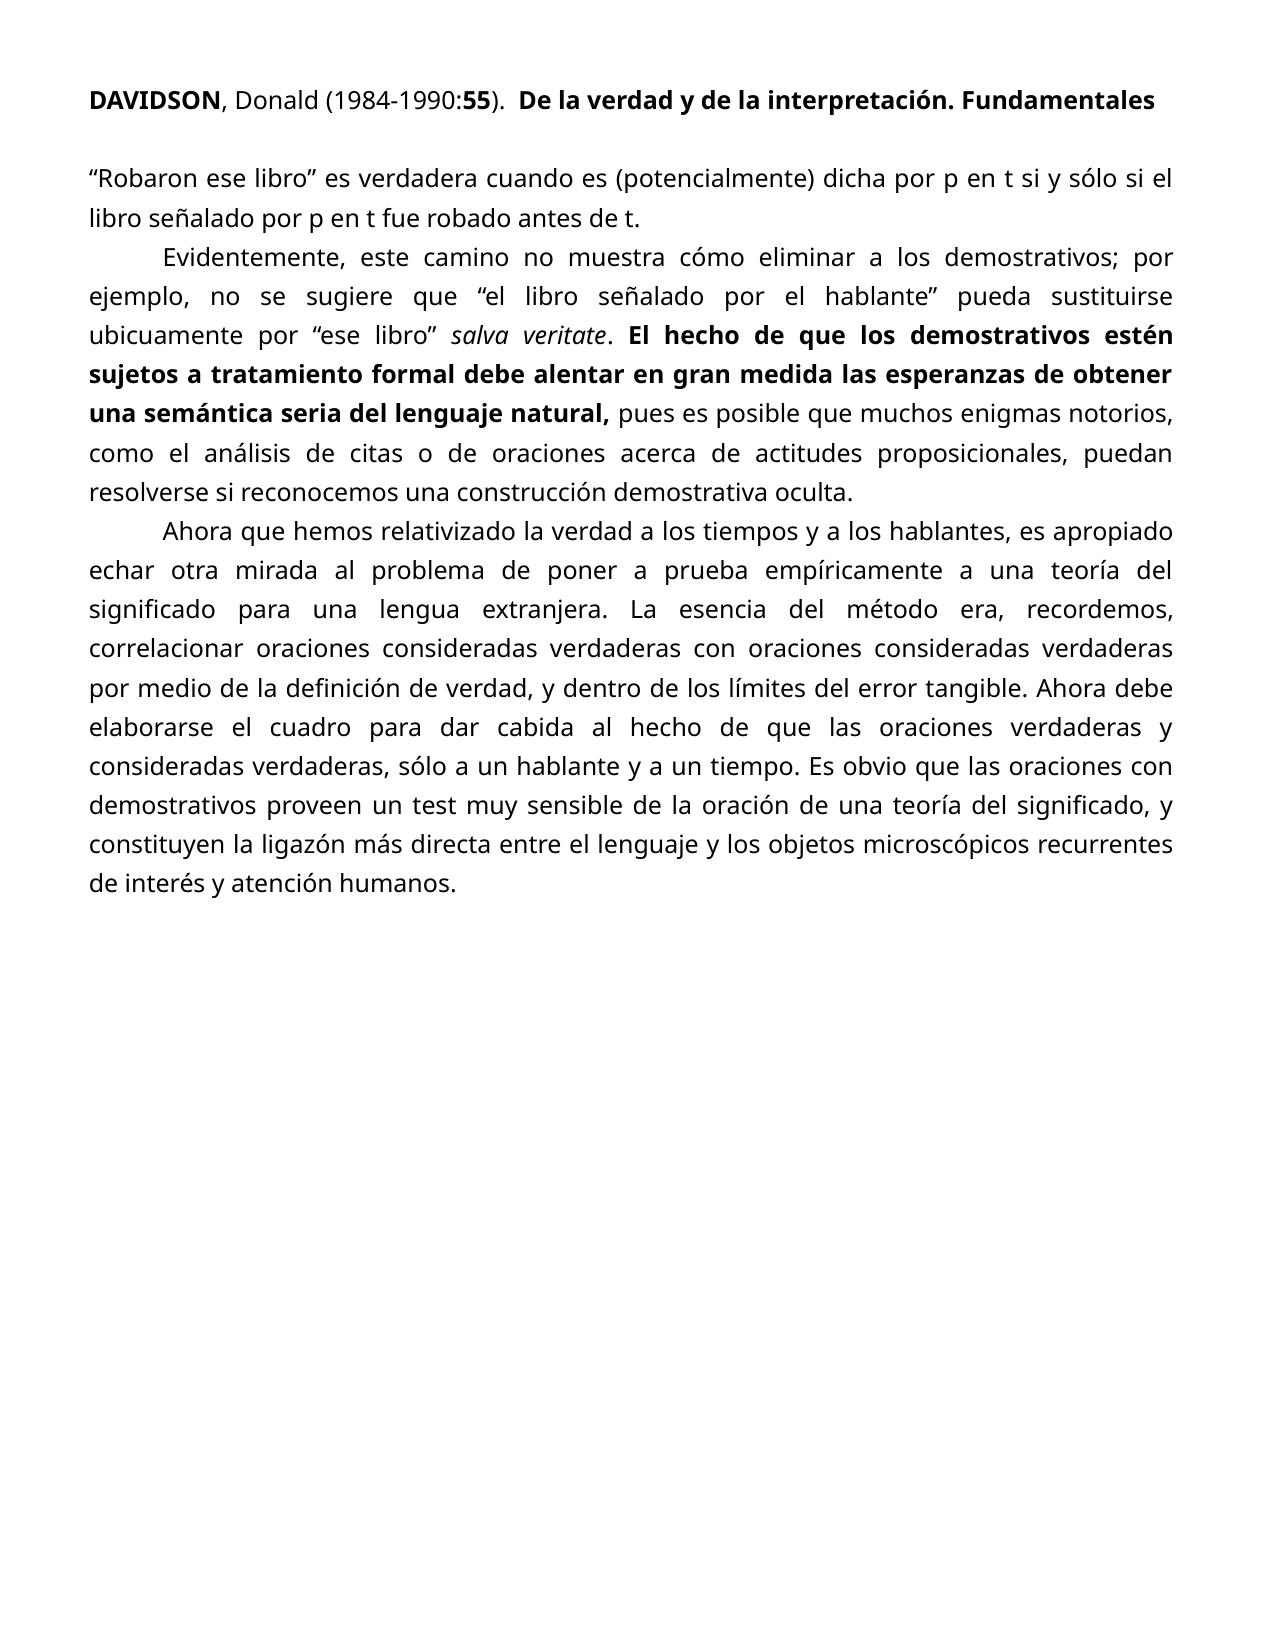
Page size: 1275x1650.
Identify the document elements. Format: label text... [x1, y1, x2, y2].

text Ahora que hemos relativizado la verdad a los tiempos y a los hablantes, es apropiado echar otra mirada al problema de poner a prueba empíricamente a una teoría del significado para una lengua extranjera. La esencia del método era, recordemos, correlacionar oraciones consideradas verdaderas con oraciones consideradas verdaderas por medio de la definición de verdad, y dentro de los límites del error tangible. Ahora debe elaborarse el cuadro para dar cabida al hecho de que las oraciones verdaderas y consideradas verdaderas, sólo a un hablante y a un tiempo. Es obvio que las oraciones con demostrativos proveen un test muy sensible de la oración de una teoría del significado, y constituyen la ligazón más directa entre el lenguaje y los objetos microscópicos recurrentes de interés y atención humanos. [88, 513, 1174, 900]
text “Robaron ese libro” es verdadera cuando es (potencialmente) dicha por p en t si y sólo si el libro señalado por p en t fue robado antes de t. [88, 161, 1174, 234]
text Evidentemente, este camino no muestra cómo eliminar a los demostrativos; por ejemplo, no se sugiere que “el libro señalado por el hablante” pueda sustituirse ubicuamente por “ese libro” salva veritate. El hecho de que los demostrativos estén sujetos a tratamiento formal debe alentar en gran medida las esperanzas de obtener una semántica seria del lenguaje natural, pues es posible que muchos enigmas notorios, como el análisis de citas o de oraciones acerca de actitudes proposicionales, puedan resolverse si reconocemos una construcción demostrativa oculta. [88, 239, 1174, 508]
text DAVIDSON, Donald (1984-1990:55). De la verdad y de la interpretación. Fundamentales [88, 83, 1174, 117]
